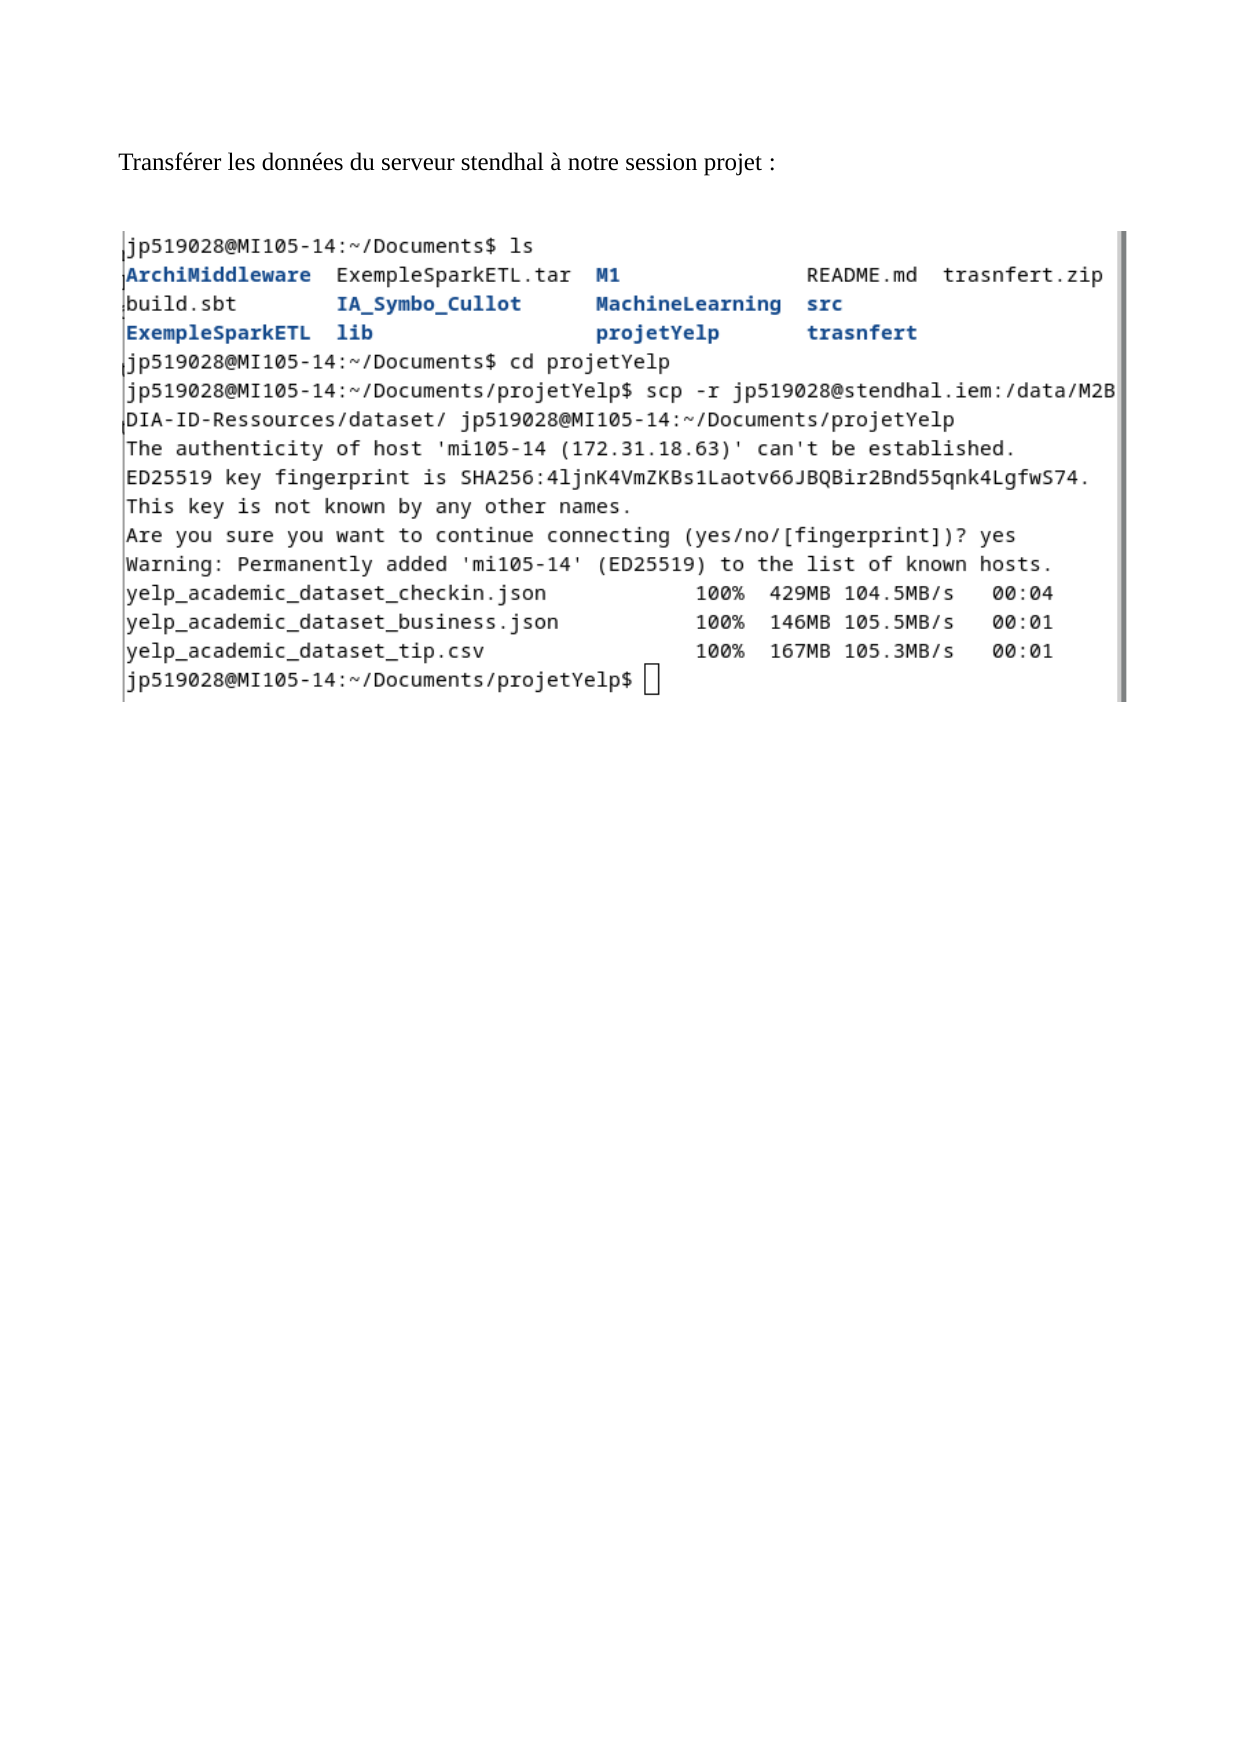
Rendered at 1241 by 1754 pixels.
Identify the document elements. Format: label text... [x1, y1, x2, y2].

picture [122, 231, 1127, 702]
text Transférer les données du serveur stendhal à notre session projet : [118, 147, 1122, 176]
